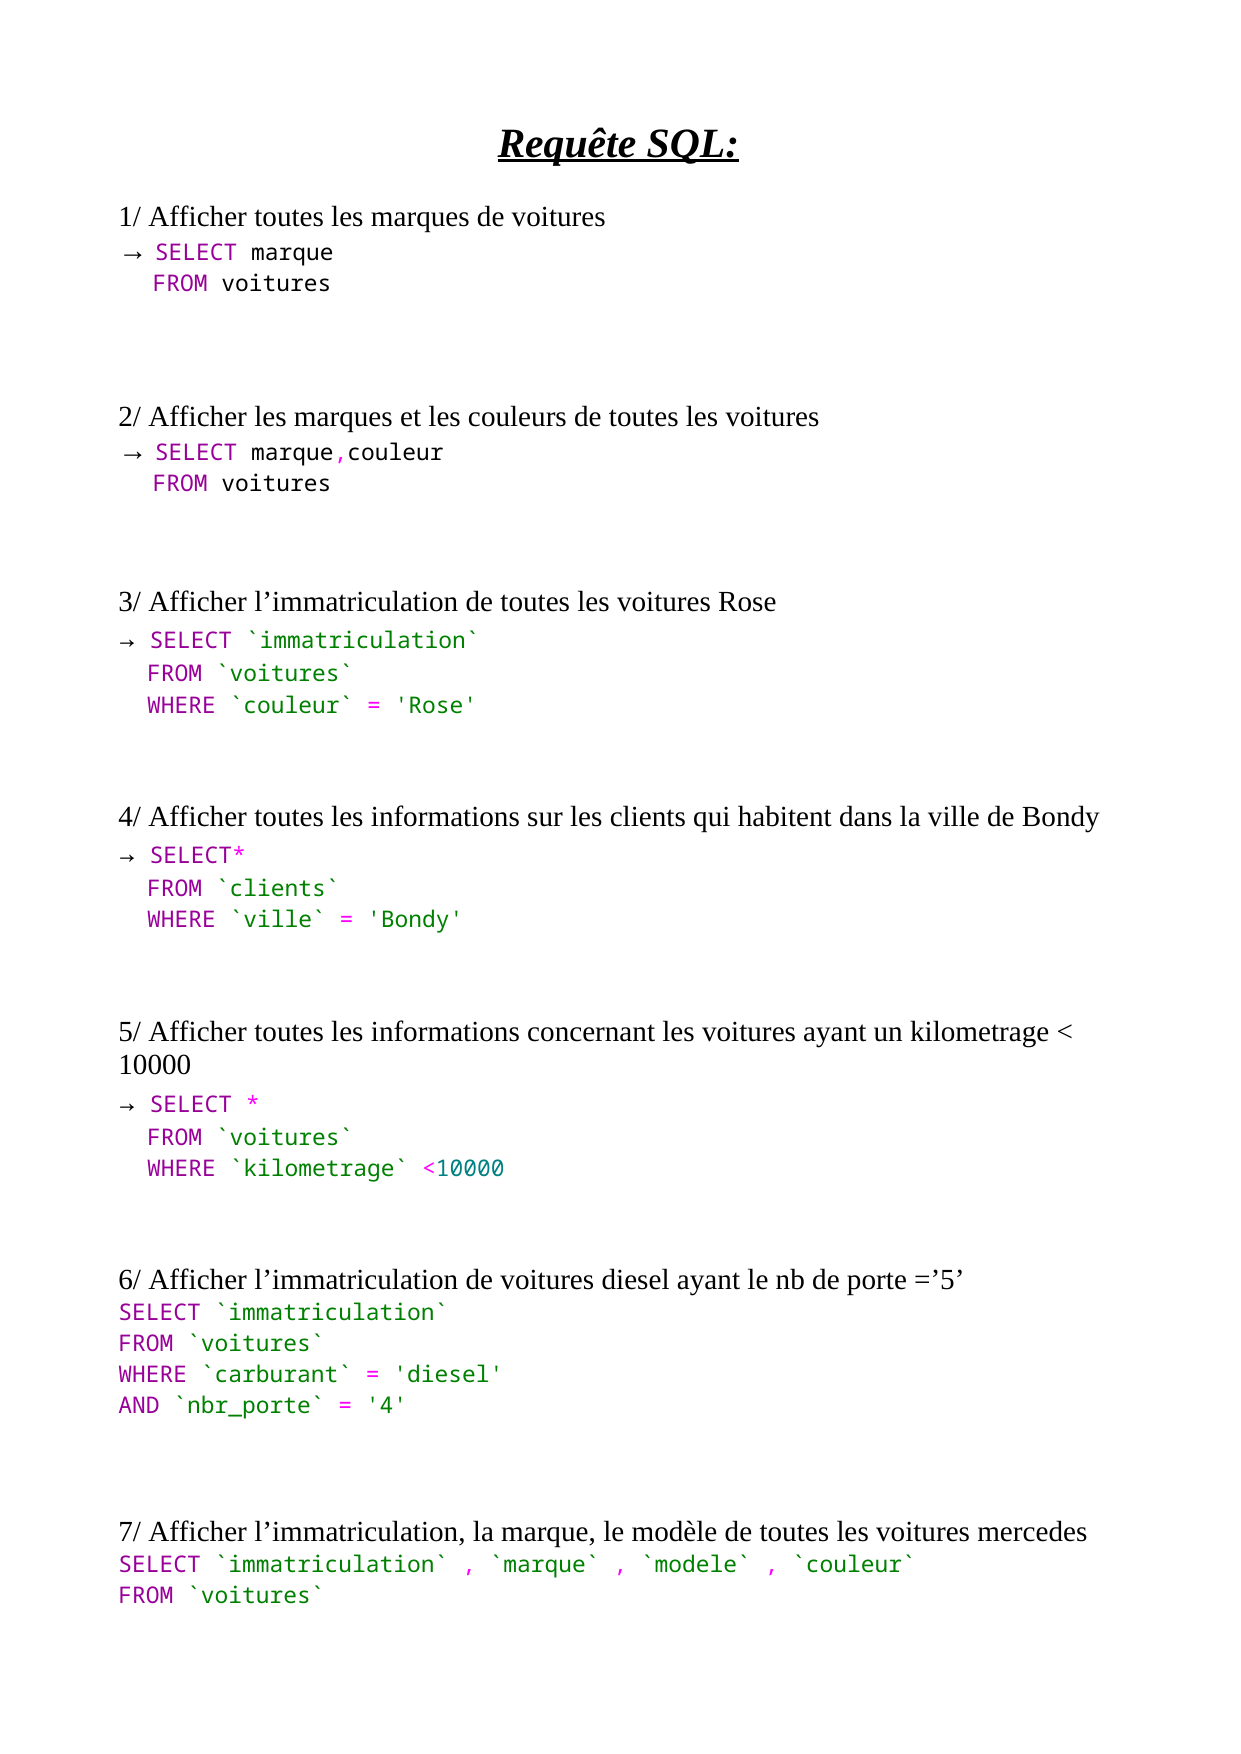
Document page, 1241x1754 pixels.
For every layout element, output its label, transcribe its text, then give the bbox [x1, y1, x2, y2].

text 4/ Afficher toutes les informations sur les clients qui habitent dans la ville de Bondy [118, 799, 1122, 832]
text 3/ Afficher l’immatriculation de toutes les voitures Rose [118, 584, 1122, 618]
text → SELECT* FROM `clients` WHERE `ville` = 'Bondy' [118, 832, 1122, 935]
text 2/ Afficher les marques et les couleurs de toutes les voitures [118, 399, 1122, 433]
text → SELECT marque,couleur FROM voitures [118, 433, 1122, 498]
text Requête SQL: [118, 118, 1122, 166]
text 5/ Afficher toutes les informations concernant les voitures ayant un kilometrage < 10000 [118, 1014, 1122, 1081]
text SELECT `immatriculation` FROM `voitures` WHERE `carburant` = 'diesel' AND `nbr_porte` = '4' [118, 1296, 1122, 1421]
text SELECT `immatriculation` , `marque` , `modele` , `couleur` FROM `voitures` [118, 1548, 1122, 1610]
text 1/ Afficher toutes les marques de voitures [118, 199, 1122, 233]
text → SELECT marque FROM voitures [118, 233, 1122, 298]
text 6/ Afficher l’immatriculation de voitures diesel ayant le nb de porte =’5’ [118, 1262, 1122, 1296]
text → SELECT * FROM `voitures` WHERE `kilometrage` <10000 [118, 1081, 1122, 1183]
text 7/ Afficher l’immatriculation, la marque, le modèle de toutes les voitures mercedes [118, 1514, 1122, 1548]
text → SELECT `immatriculation` FROM `voitures` WHERE `couleur` = 'Rose' [118, 618, 1122, 720]
